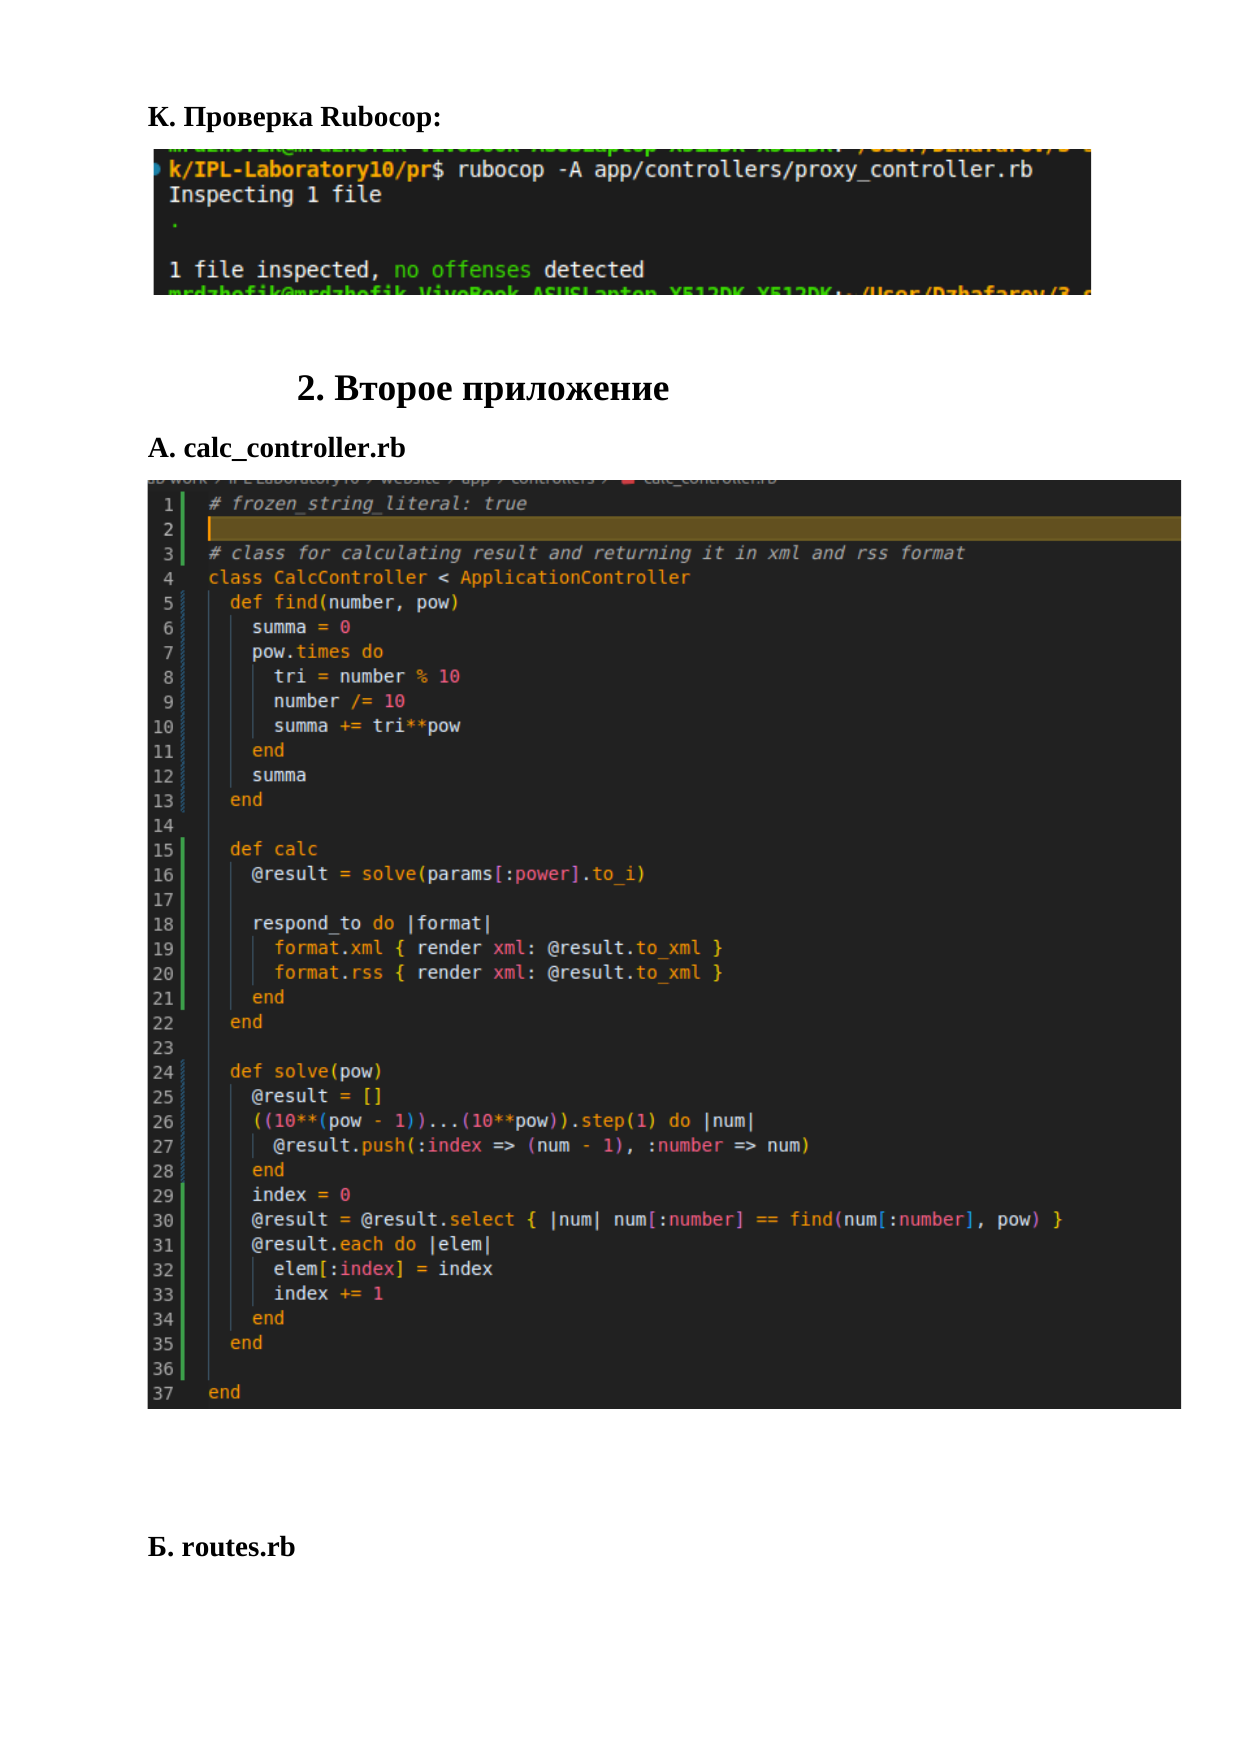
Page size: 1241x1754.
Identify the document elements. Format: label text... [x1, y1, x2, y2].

text 2. Второе приложение [223, 366, 1181, 409]
picture [153, 149, 1092, 295]
text К. Проверка Rubocop: [148, 99, 1181, 133]
picture [147, 480, 1182, 1409]
text A. calc_controller.rb [148, 430, 1181, 464]
text Б. routes.rb [148, 1529, 1181, 1562]
